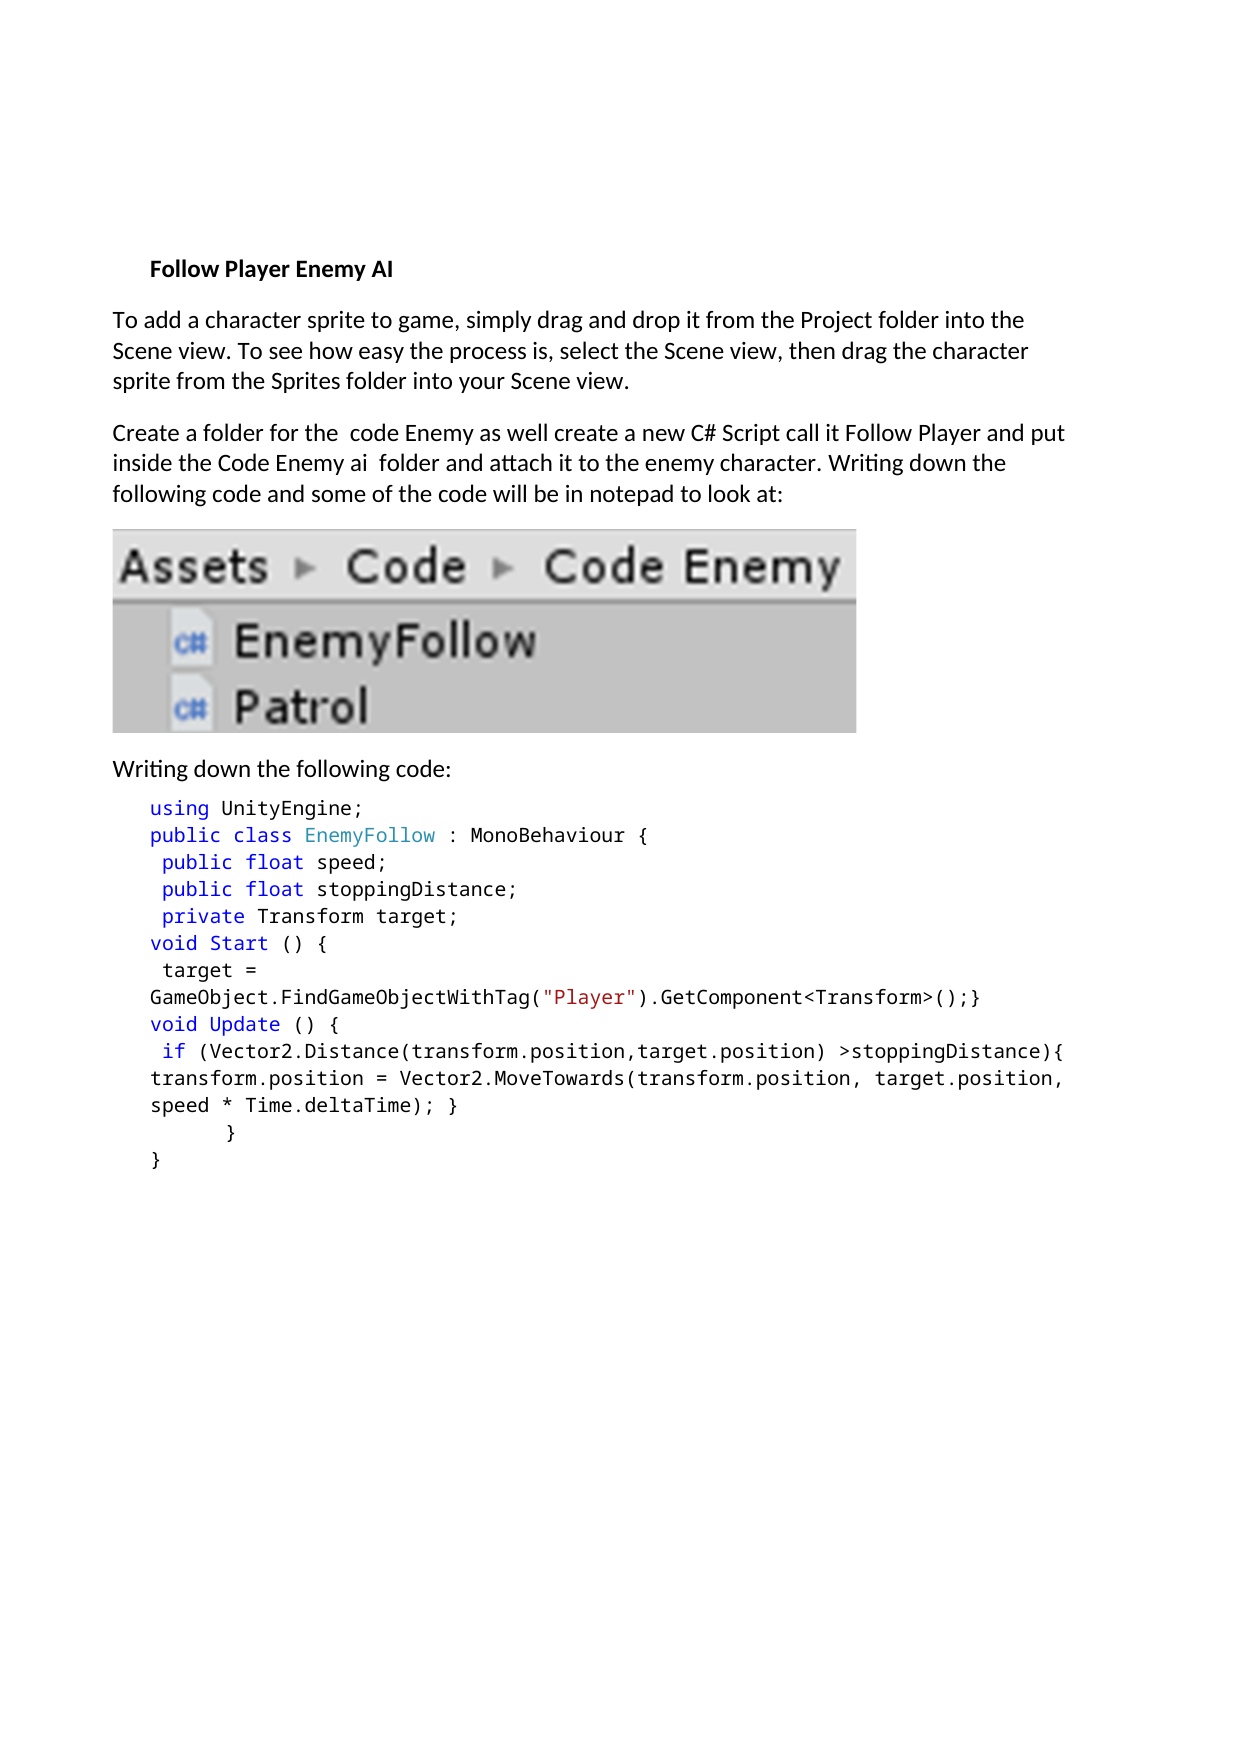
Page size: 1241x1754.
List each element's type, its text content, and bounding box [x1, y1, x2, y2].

text Follow Player Enemy AI [150, 253, 1090, 284]
text Create a folder for the code Enemy as well create a new C# Script call it Follow Player and put inside the Code Enemy ai folder and attach it to the enemy character. Writing down the following code and some of the code will be in notepad to look at: [112, 417, 1090, 508]
text target = GameObject.FindGameObjectWithTag("Player").GetComponent<Transform>();} [150, 956, 1090, 1010]
text void Start () { [150, 929, 1090, 956]
text public float speed; [150, 848, 1090, 875]
text transform.position = Vector2.MoveTowards(transform.position, target.position, speed * Time.deltaTime); } [150, 1064, 1090, 1118]
text void Update () { [150, 1010, 1090, 1037]
text using UnityEngine; [150, 794, 1090, 821]
text } [150, 1145, 1090, 1172]
text } [150, 1118, 1090, 1145]
text if (Vector2.Distance(transform.position,target.position) >stoppingDistance){ [150, 1037, 1090, 1064]
text public float stoppingDistance; [150, 875, 1090, 902]
text private Transform target; [150, 902, 1090, 929]
text public class EnemyFollow : MonoBehaviour { [150, 821, 1090, 848]
text Writing down the following code: [112, 753, 1090, 784]
text To add a character sprite to game, simply drag and drop it from the Project folder into the Scene view. To see how easy the process is, select the Scene view, then drag the character sprite from the Sprites folder into your Scene view. [112, 304, 1090, 396]
